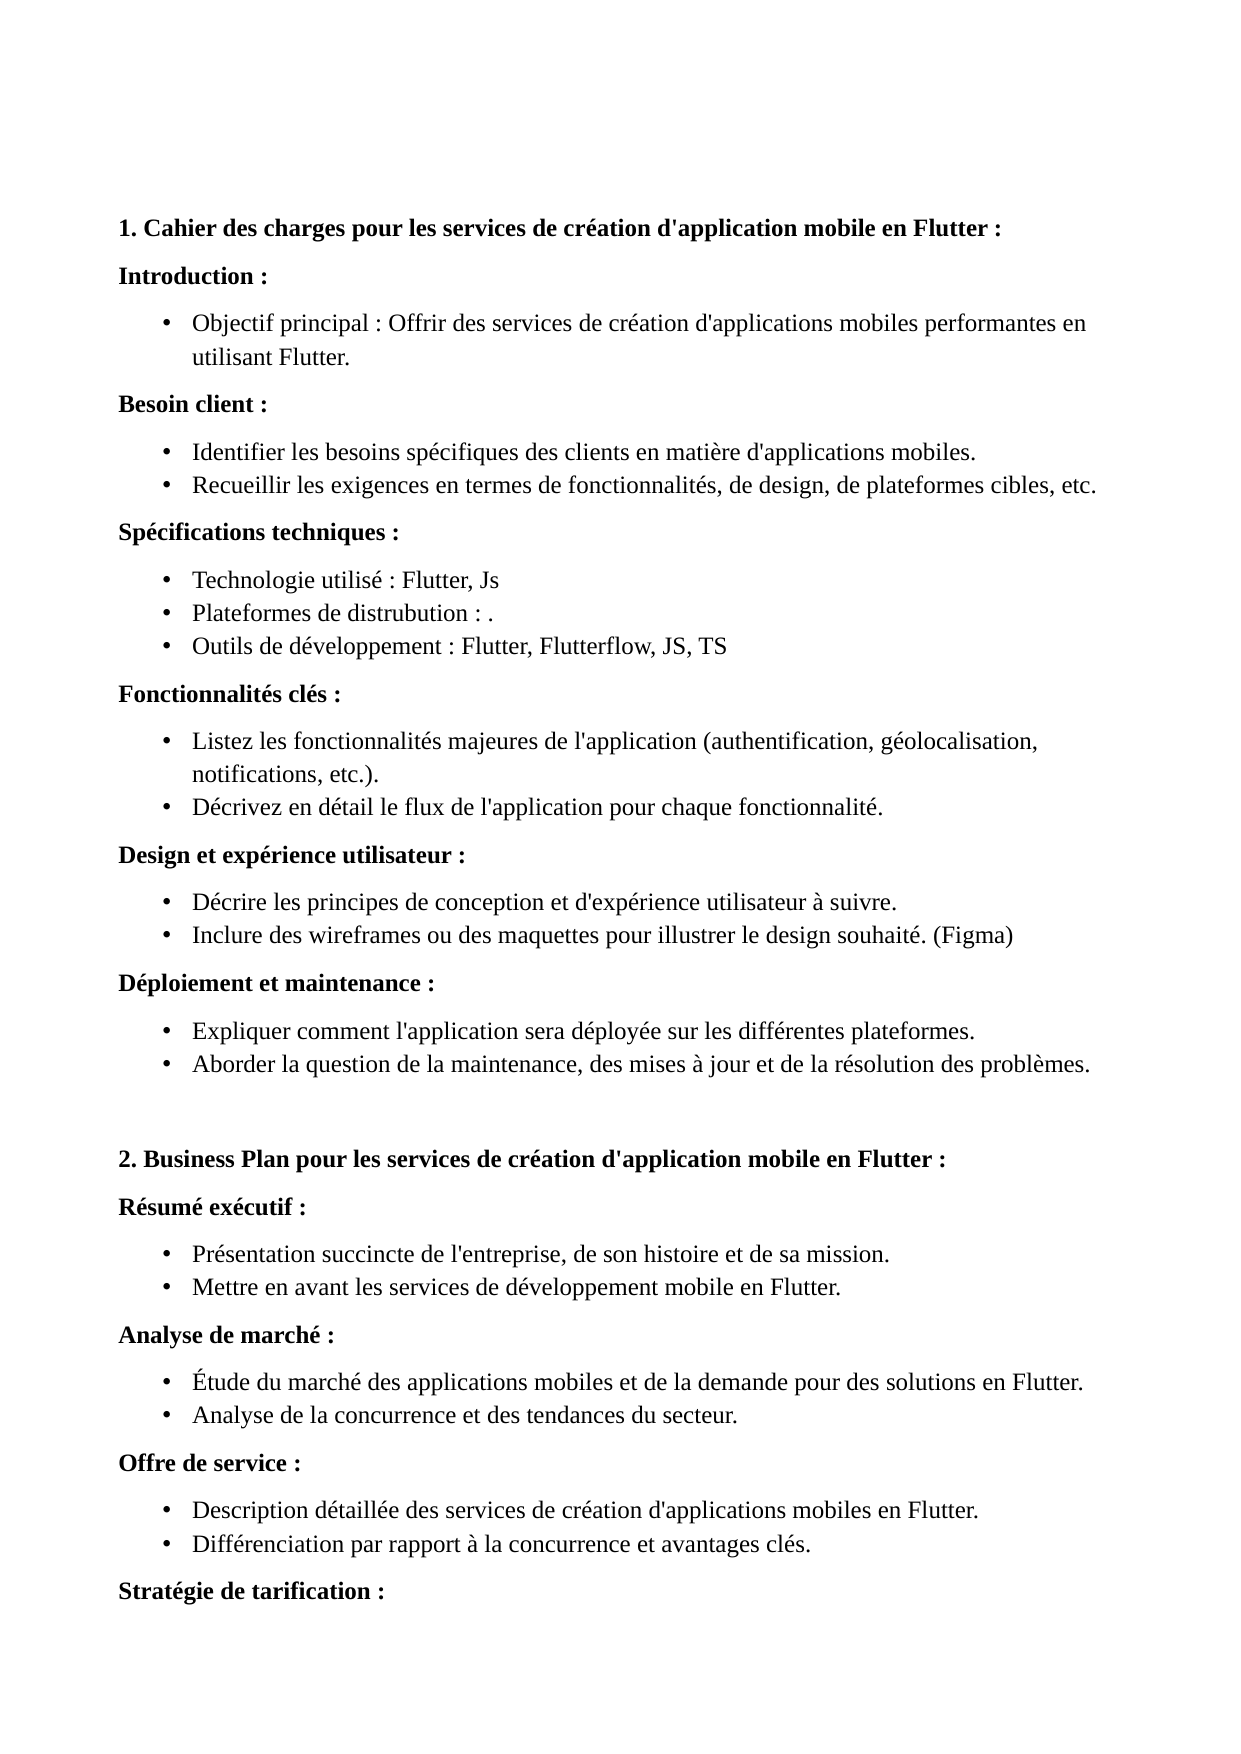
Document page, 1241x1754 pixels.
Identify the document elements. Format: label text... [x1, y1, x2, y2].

list Expliquer comment l'application sera déployée sur les différentes plateformes. [162, 1016, 1122, 1044]
text Offre de service : [118, 1448, 1122, 1477]
list Mettre en avant les services de développement mobile en Flutter. [162, 1272, 1122, 1301]
list Analyse de la concurrence et des tendances du secteur. [162, 1400, 1122, 1429]
text Fonctionnalités clés : [118, 679, 1122, 707]
list Plateformes de distrubution : . [162, 598, 1122, 627]
text Déploiement et maintenance : [118, 968, 1122, 997]
list Technologie utilisé : Flutter, Js [162, 565, 1122, 594]
list Aborder la question de la maintenance, des mises à jour et de la résolution des problèmes. [162, 1049, 1122, 1077]
list Identifier les besoins spécifiques des clients en matière d'applications mobiles. [162, 437, 1122, 466]
text Résumé exécutif : [118, 1192, 1122, 1220]
text Besoin client : [118, 389, 1122, 418]
list Inclure des wireframes ou des maquettes pour illustrer le design souhaité. (Figma) [162, 921, 1122, 949]
list Présentation succincte de l'entreprise, de son histoire et de sa mission. [162, 1239, 1122, 1268]
text 1. Cahier des charges pour les services de création d'application mobile en Flutter : [118, 213, 1122, 242]
list Recueillir les exigences en termes de fonctionnalités, de design, de plateformes cibles, etc. [162, 470, 1122, 498]
text Introduction : [118, 261, 1122, 290]
list Description détaillée des services de création d'applications mobiles en Flutter. [162, 1496, 1122, 1524]
list Différenciation par rapport à la concurrence et avantages clés. [162, 1529, 1122, 1557]
list Listez les fonctionnalités majeures de l'application (authentification, géolocalisation, notifications, etc.). [162, 726, 1122, 788]
list Outils de développement : Flutter, Flutterflow, JS, TS [162, 631, 1122, 660]
text Stratégie de tarification : [118, 1576, 1122, 1605]
text Analyse de marché : [118, 1320, 1122, 1348]
text Spécifications techniques : [118, 517, 1122, 546]
list Étude du marché des applications mobiles et de la demande pour des solutions en Flutter. [162, 1367, 1122, 1396]
list Décrire les principes de conception et d'expérience utilisateur à suivre. [162, 887, 1122, 916]
list Objectif principal : Offrir des services de création d'applications mobiles performantes en utilisant Flutter. [162, 308, 1122, 370]
text 2. Business Plan pour les services de création d'application mobile en Flutter : [118, 1144, 1122, 1173]
list Décrivez en détail le flux de l'application pour chaque fonctionnalité. [162, 792, 1122, 821]
text Design et expérience utilisateur : [118, 840, 1122, 869]
